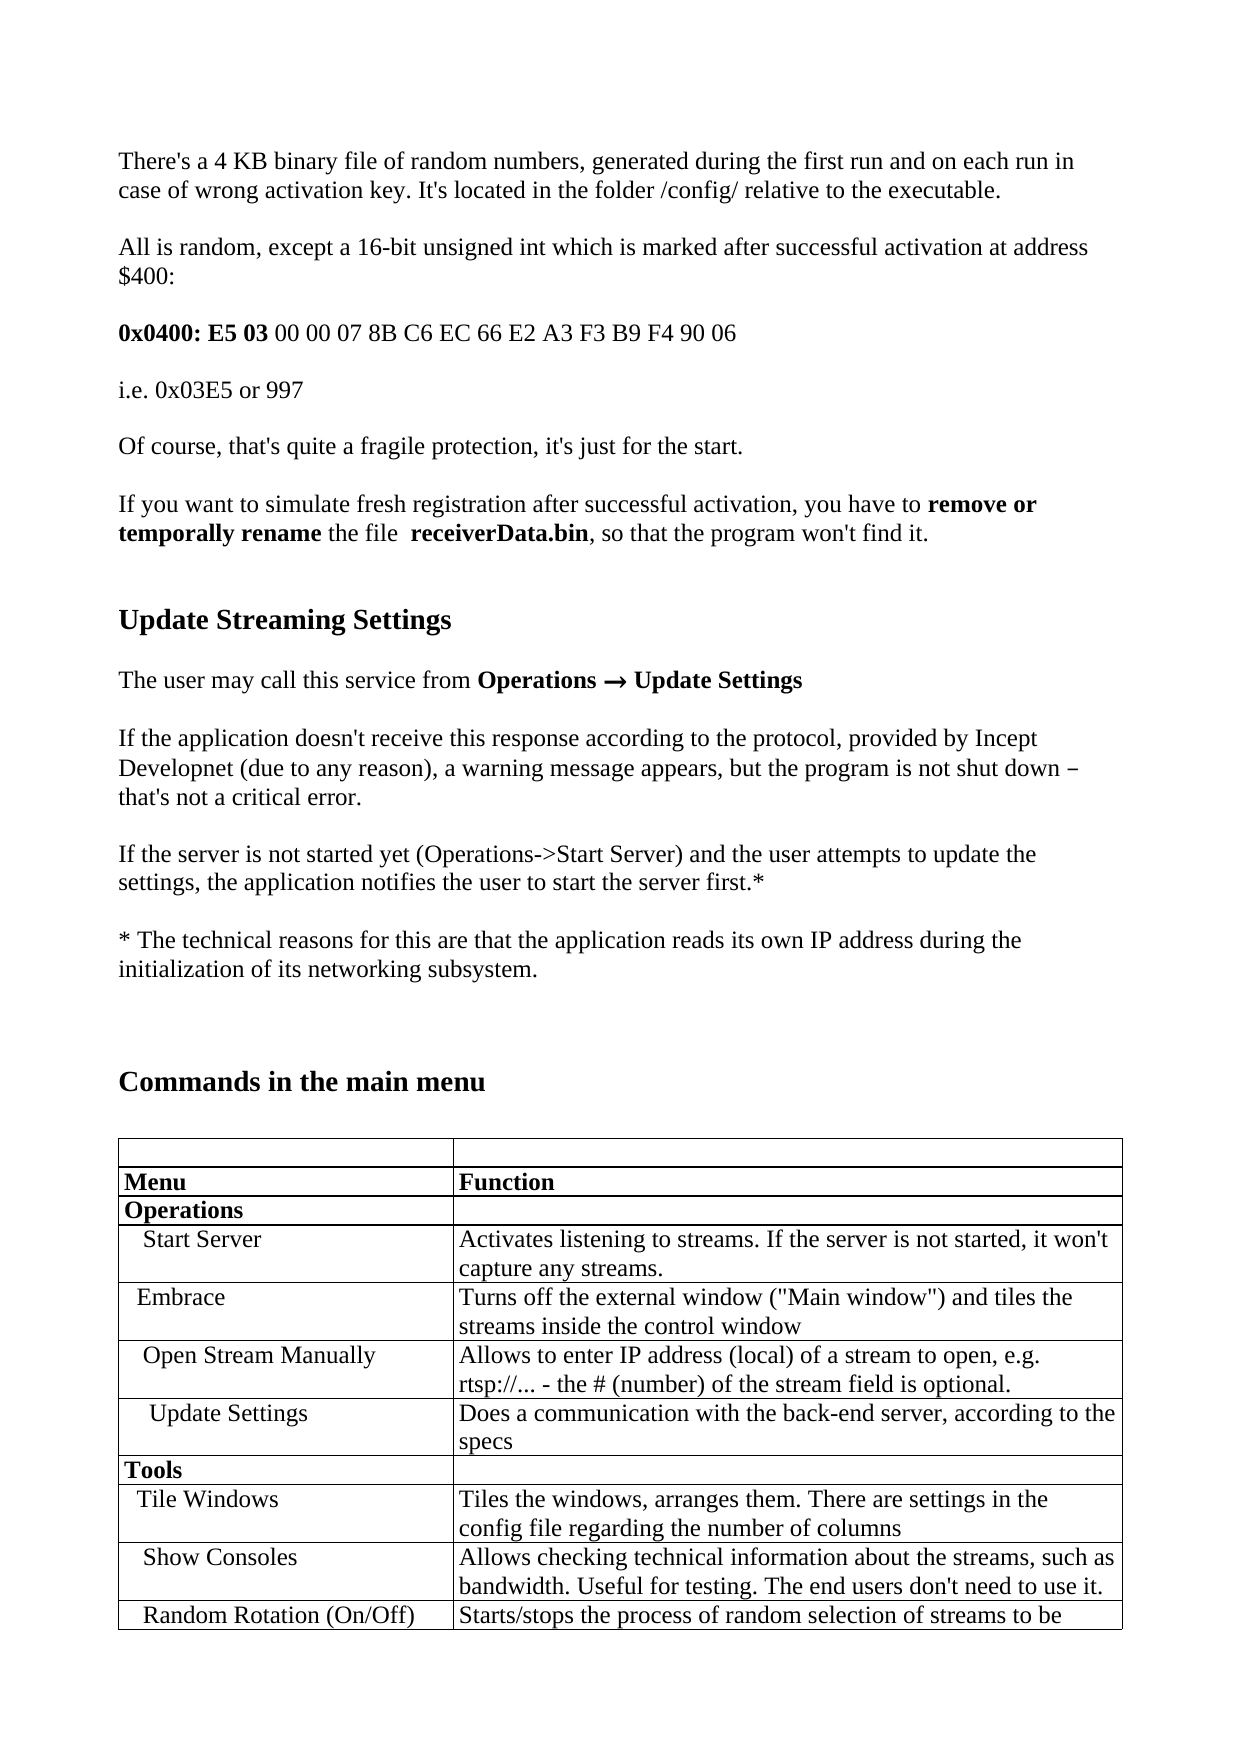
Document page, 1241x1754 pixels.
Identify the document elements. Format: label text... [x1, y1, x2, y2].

table_cell Show Consoles [119, 1543, 453, 1600]
table_cell Tiles the windows, arranges them. There are settings in the config file regarding the number of columns [454, 1485, 1122, 1542]
table_cell Open Stream Manually [119, 1341, 453, 1398]
table_cell Embrace [119, 1283, 453, 1340]
table_cell Random Rotation (On/Off) [119, 1601, 453, 1629]
table_header [454, 1139, 1122, 1166]
text There's a 4 KB binary file of random numbers, generated during the first run and on each run in case of wrong activation key. It's located in the folder /config/ relative to the executable. All is random, except a 16-bit unsigned int which is marked after successful activation at address $400: [118, 146, 1122, 290]
text Of course, that's quite a fragile protection, it's just for the start. If you want to simulate fresh registration after successful activation, you have to remove or temporally rename the file receiverData.bin, so that the program won't find it. [118, 431, 1122, 546]
text * The technical reasons for this are that the application reads its own IP address during the initialization of its networking subsystem. [118, 896, 1122, 1011]
table_cell Function [454, 1168, 1122, 1195]
text 0x0400: E5 03 00 00 07 8B C6 EC 66 E2 A3 F3 B9 F4 90 06 [118, 318, 1122, 347]
table_header [119, 1139, 453, 1166]
text i.e. 0x03E5 or 997 [118, 375, 1122, 403]
table_cell Starts/stops the process of random selection of streams to be [454, 1601, 1122, 1629]
text Update Streaming Settings [118, 602, 1122, 664]
table_cell Start Server [119, 1226, 453, 1282]
table_cell Allows checking technical information about the streams, such as bandwidth. Useful for testing. The end users don't need to use it. [454, 1543, 1122, 1600]
text If the server is not started yet (Operations->Start Server) and the user attempts to update the settings, the application notifies the user to start the server first.* [118, 839, 1122, 896]
text The user may call this service from Operations → Update Settings If the application doesn't receive this response according to the protocol, provided by Incept Developnet (due to any reason), a warning message appears, but the program is not shut down – that's not a critical error. [118, 664, 1122, 839]
text Commands in the main menu [118, 1064, 1122, 1126]
table_cell Turns off the external window ("Main window") and tiles the streams inside the control window [454, 1283, 1122, 1340]
table_cell Tile Windows [119, 1485, 453, 1542]
table_cell Menu [119, 1168, 453, 1195]
table_cell [454, 1456, 1122, 1484]
table_cell Tools [119, 1456, 453, 1484]
table_cell Allows to enter IP address (local) of a stream to open, e.g. rtsp://... - the # (number) of the stream field is optional. [454, 1341, 1122, 1398]
table_cell Activates listening to streams. If the server is not started, it won't capture any streams. [454, 1226, 1122, 1282]
table_cell Does a communication with the back-end server, according to the specs [454, 1399, 1122, 1455]
table_cell [454, 1197, 1122, 1224]
table_cell Operations [119, 1197, 453, 1224]
table_cell Update Settings [119, 1399, 453, 1455]
